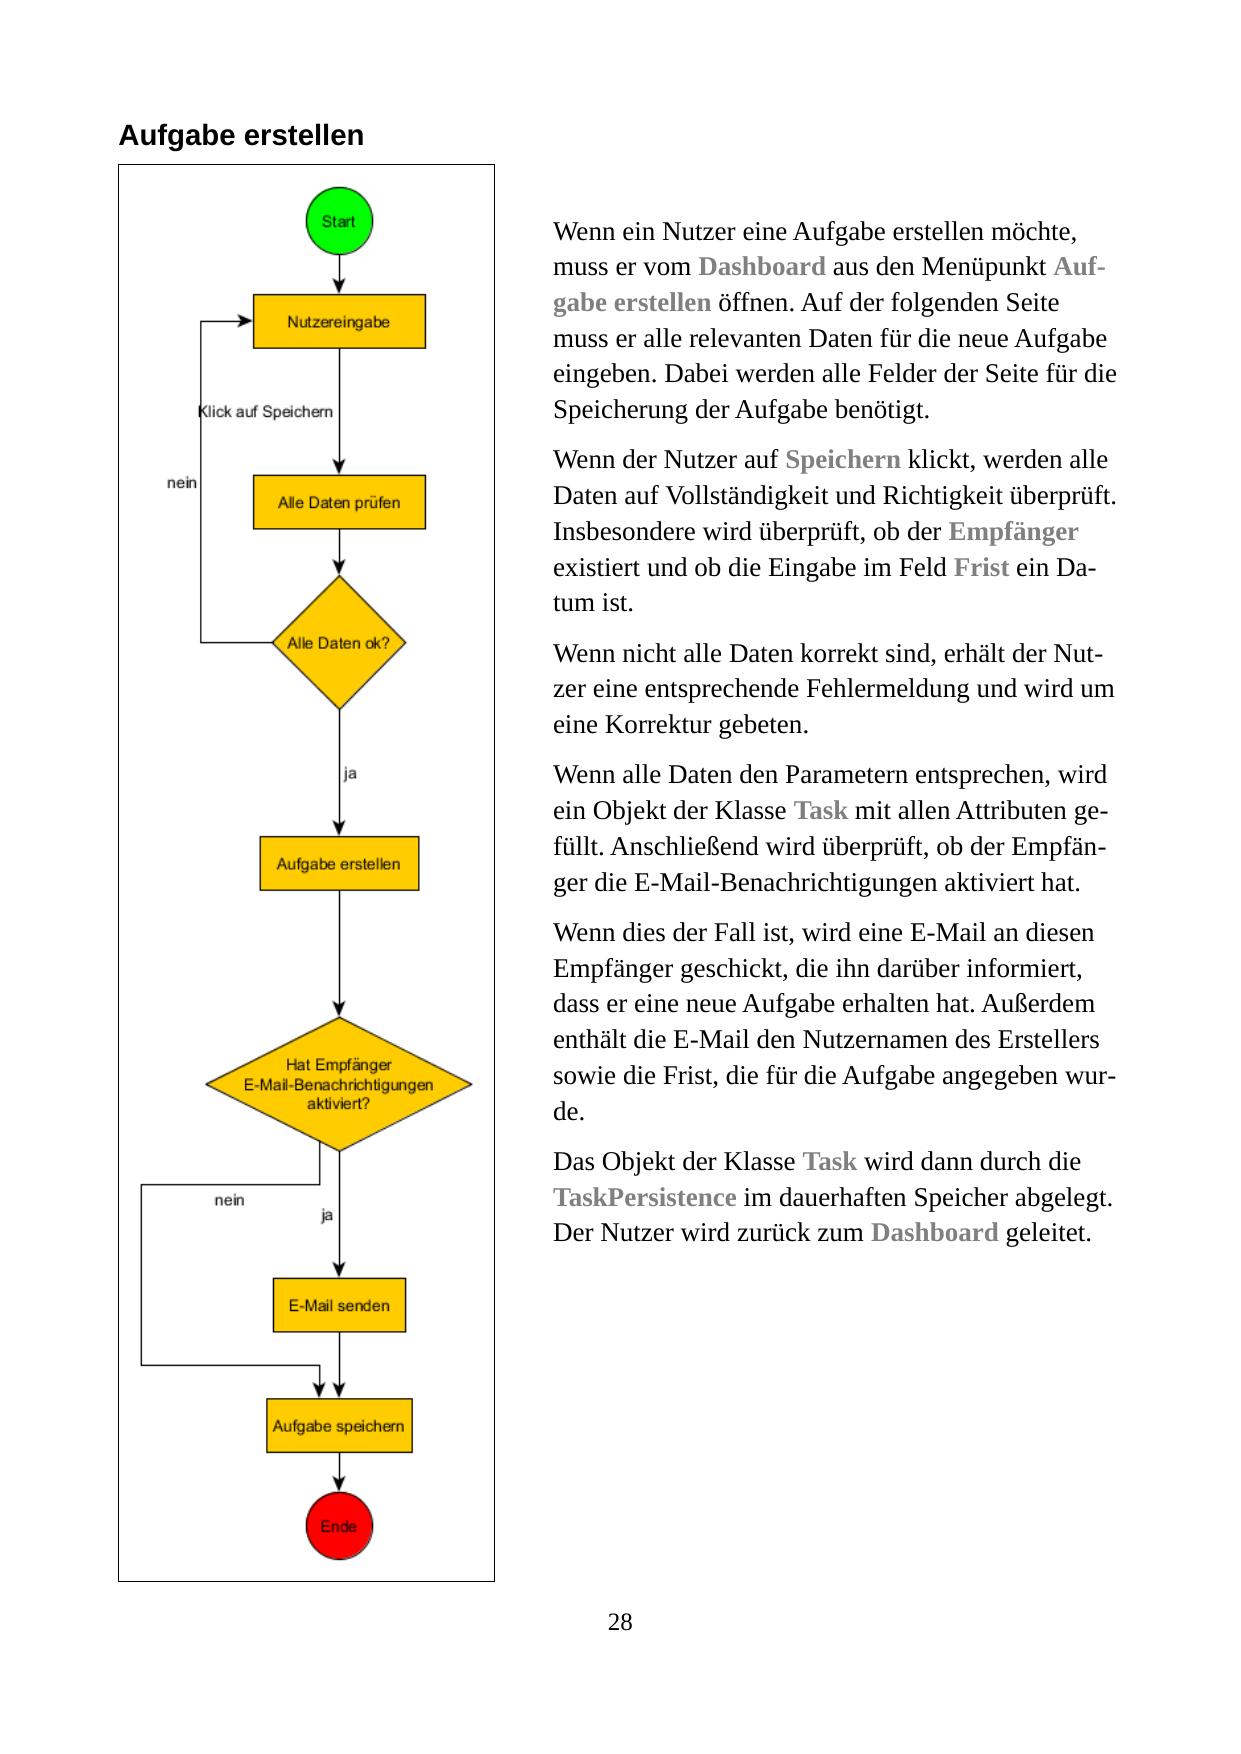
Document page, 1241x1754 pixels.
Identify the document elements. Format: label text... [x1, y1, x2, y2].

text Wenn ein Nutzer eine Aufgabe erstellen möchte, muss er vom Dashboard aus den Menü­punkt Auf­gabe erstellen öffnen. Auf der folgenden Seite muss er alle relevanten Daten für die neue Aufgabe eingeben. Dabei werden alle Felder der Seite für die Speicherung der Aufgabe benötigt. [495, 215, 1122, 424]
text Das Objekt der Klasse Task wird dann durch die TaskPersistence im dauerhaften Speicher abgelegt. Der Nutzer wird zurück zum Dashboard geleitet. [495, 1145, 1122, 1248]
text Wenn alle Daten den Parametern entsprechen, wird ein Objekt der Klasse Task mit allen Attributen ge­füllt. Anschließend wird überprüft, ob der Empfän­ger die E-Mail-Benachrichtigungen aktiviert hat. [495, 759, 1122, 897]
text Wenn nicht alle Daten korrekt sind, erhält der Nut­zer eine entsprechende Fehlermeldung und wird um eine Korrektur gebeten. [495, 637, 1122, 739]
subtitle Aufgabe erstellen [118, 118, 1122, 152]
picture [121, 167, 491, 1579]
text Wenn dies der Fall ist, wird eine E-Mail an diesen Empfänger geschickt, die ihn darüber in­formiert, dass er eine neue Aufgabe erhalten hat. Außerdem enthält die E-Mail den Nutzernamen des Erstellers sowie die Frist, die für die Aufgabe ange­geben wur­de. [495, 916, 1122, 1126]
text Wenn der Nutzer auf Speichern klickt, werden alle Daten auf Vollständigkeit und Richtigkeit überprüft. Insbesondere wird überprüft, ob der Empfänger existiert und ob die Eingabe im Feld Frist ein Da­tum ist. [495, 444, 1122, 618]
